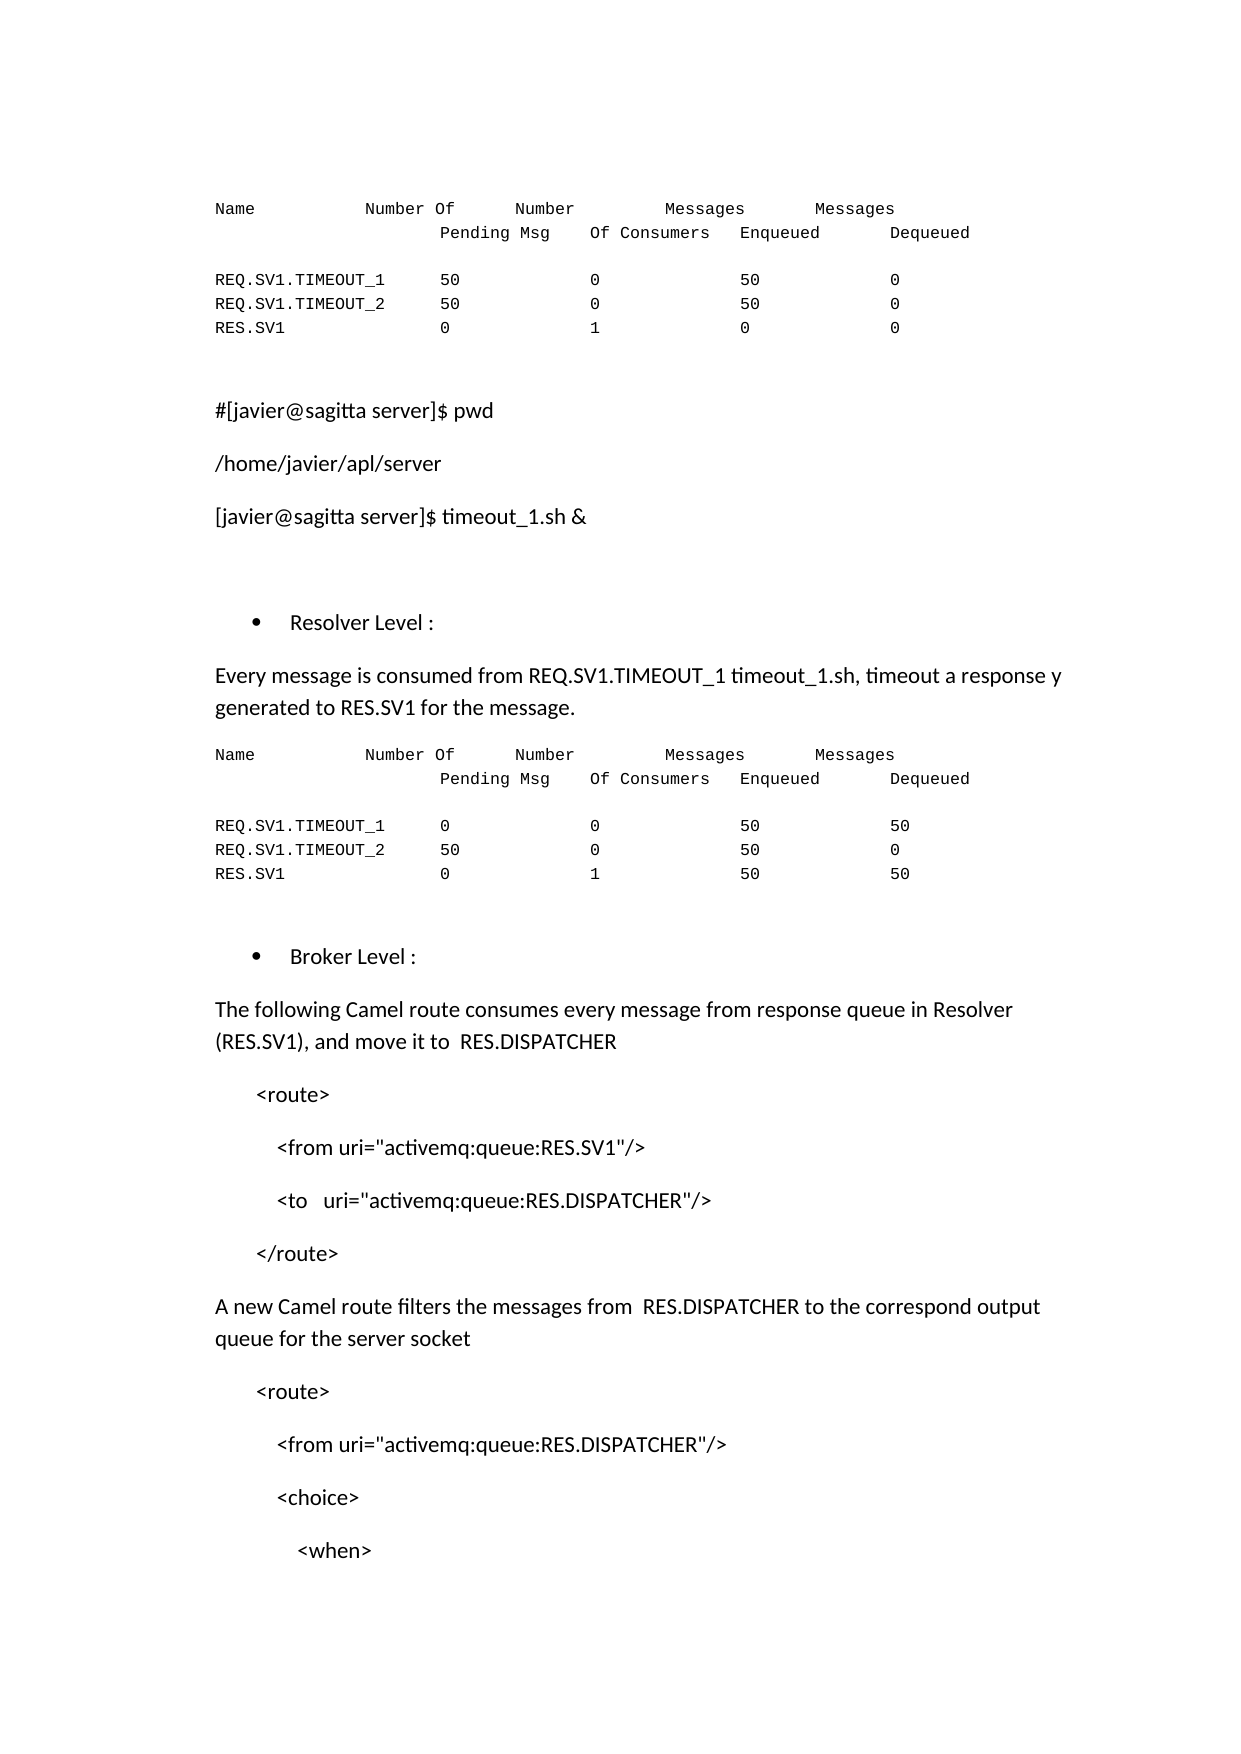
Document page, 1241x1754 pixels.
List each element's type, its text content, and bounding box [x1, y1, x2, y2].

text Name Number Of Number Messages Messages [215, 746, 1063, 765]
list [javier@sagitta server]$ timeout_1.sh & [215, 502, 1063, 530]
text REQ.SV1.TIMEOUT_2 50 0 50 0 [215, 841, 1063, 860]
list The following Camel route consumes every message from response queue in Resolver (RES.SV1), and move it to RES.DISPATCHER [215, 995, 1063, 1055]
list Resolver Level : [252, 608, 1063, 636]
list <choice> [215, 1483, 1063, 1512]
text RES.SV1 0 1 50 50 [215, 865, 1063, 884]
text Name Number Of Number Messages Messages [215, 201, 1063, 219]
list <to uri="activemq:queue:RES.DISPATCHER"/> [215, 1186, 1063, 1214]
list /home/javier/apl/server [215, 449, 1063, 477]
text REQ.SV1.TIMEOUT_1 50 0 50 0 [215, 272, 1063, 291]
text REQ.SV1.TIMEOUT_1 0 0 50 50 [215, 818, 1063, 837]
text Pending Msg Of Consumers Enqueued Dequeued [215, 224, 1063, 243]
list <route> [215, 1377, 1063, 1406]
list #[javier@sagitta server]$ pwd [215, 396, 1063, 424]
list A new Camel route filters the messages from RES.DISPATCHER to the correspond output queue for the server socket [215, 1292, 1063, 1352]
list <from uri="activemq:queue:RES.SV1"/> [215, 1133, 1063, 1161]
text REQ.SV1.TIMEOUT_2 50 0 50 0 [215, 296, 1063, 314]
text RES.SV1 0 1 0 0 [215, 319, 1063, 338]
list <from uri="activemq:queue:RES.DISPATCHER"/> [215, 1431, 1063, 1458]
list <when> [215, 1537, 1063, 1564]
text Pending Msg Of Consumers Enqueued Dequeued [215, 770, 1063, 789]
list <route> [215, 1080, 1063, 1108]
list </route> [215, 1239, 1063, 1267]
list Broker Level : [252, 942, 1063, 970]
list Every message is consumed from REQ.SV1.TIMEOUT_1 timeout_1.sh, timeout a response y generated to RES.SV1 for the message. [215, 661, 1063, 721]
